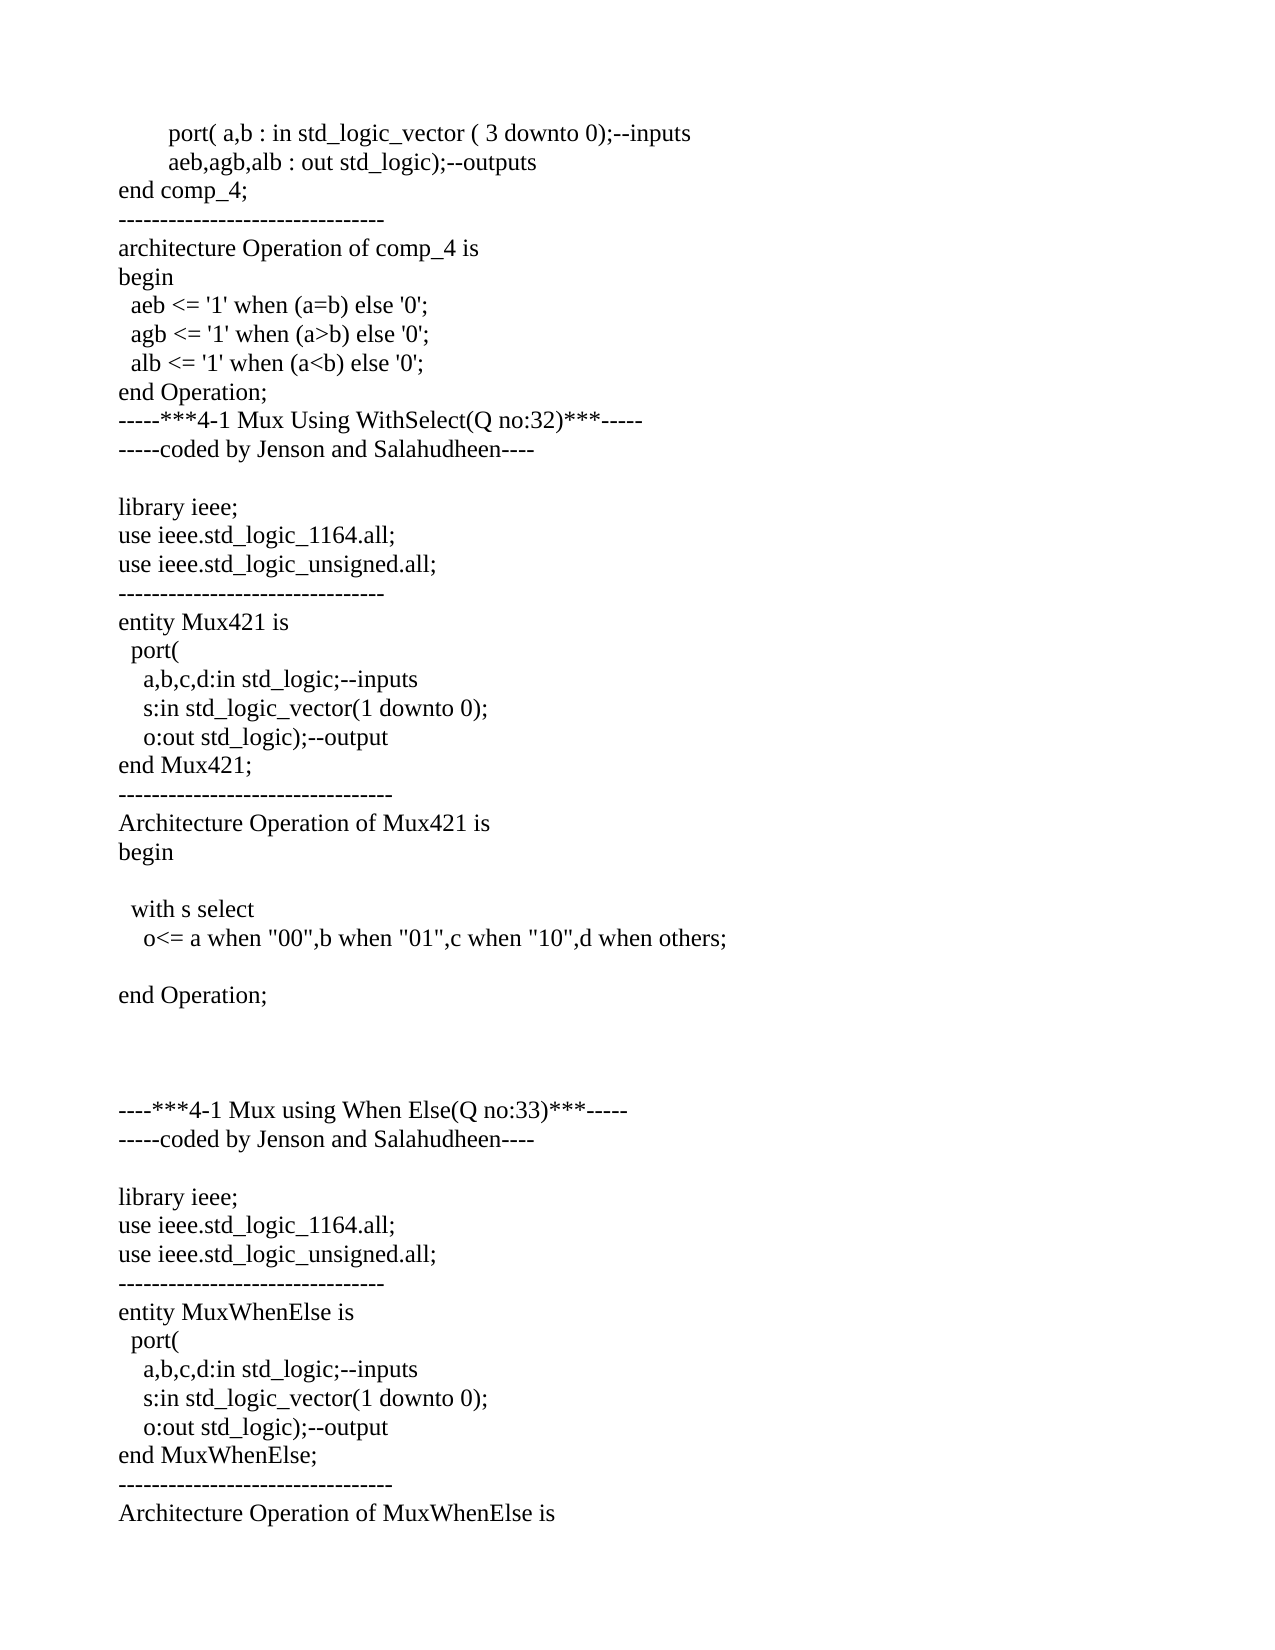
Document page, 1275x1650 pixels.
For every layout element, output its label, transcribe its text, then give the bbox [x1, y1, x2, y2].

text end MuxWhenElse; [118, 1441, 1157, 1469]
text -----coded by Jenson and Salahudheen---- [118, 1124, 1157, 1153]
text port( [118, 636, 1157, 664]
text s:in std_logic_vector(1 downto 0); [118, 1383, 1157, 1412]
text -------------------------------- [118, 1268, 1157, 1297]
text architecture Operation of comp_4 is [118, 233, 1157, 262]
text Architecture Operation of Mux421 is [118, 808, 1157, 837]
text -------------------------------- [118, 578, 1157, 607]
text o<= a when "00",b when "01",c when "10",d when others; [118, 923, 1157, 952]
text ----***4-1 Mux using When Else(Q no:33)***----- [118, 1096, 1157, 1124]
text end Operation; [118, 981, 1157, 1009]
text end Operation; [118, 377, 1157, 406]
text s:in std_logic_vector(1 downto 0); [118, 693, 1157, 722]
text end Mux421; [118, 751, 1157, 779]
text entity MuxWhenElse is [118, 1297, 1157, 1326]
text agb <= '1' when (a>b) else '0'; [118, 319, 1157, 348]
text with s select [118, 894, 1157, 923]
text --------------------------------- [118, 779, 1157, 808]
text port( a,b : in std_logic_vector ( 3 downto 0);--inputs [118, 118, 1157, 147]
text o:out std_logic);--output [118, 1412, 1157, 1441]
text -----coded by Jenson and Salahudheen---- [118, 434, 1157, 463]
text aeb <= '1' when (a=b) else '0'; [118, 291, 1157, 319]
text Architecture Operation of MuxWhenElse is [118, 1498, 1157, 1527]
text a,b,c,d:in std_logic;--inputs [118, 1354, 1157, 1383]
text library ieee; [118, 1182, 1157, 1211]
text begin [118, 837, 1157, 866]
text entity Mux421 is [118, 607, 1157, 636]
text port( [118, 1326, 1157, 1354]
text a,b,c,d:in std_logic;--inputs [118, 664, 1157, 693]
text use ieee.std_logic_1164.all; [118, 1211, 1157, 1239]
text -------------------------------- [118, 204, 1157, 233]
text use ieee.std_logic_1164.all; [118, 521, 1157, 549]
text use ieee.std_logic_unsigned.all; [118, 549, 1157, 578]
text library ieee; [118, 492, 1157, 521]
text begin [118, 262, 1157, 291]
text -----***4-1 Mux Using WithSelect(Q no:32)***----- [118, 406, 1157, 434]
text o:out std_logic);--output [118, 722, 1157, 751]
text aeb,agb,alb : out std_logic);--outputs [118, 147, 1157, 176]
text --------------------------------- [118, 1469, 1157, 1498]
text alb <= '1' when (a<b) else '0'; [118, 348, 1157, 377]
text end comp_4; [118, 176, 1157, 204]
text use ieee.std_logic_unsigned.all; [118, 1239, 1157, 1268]
